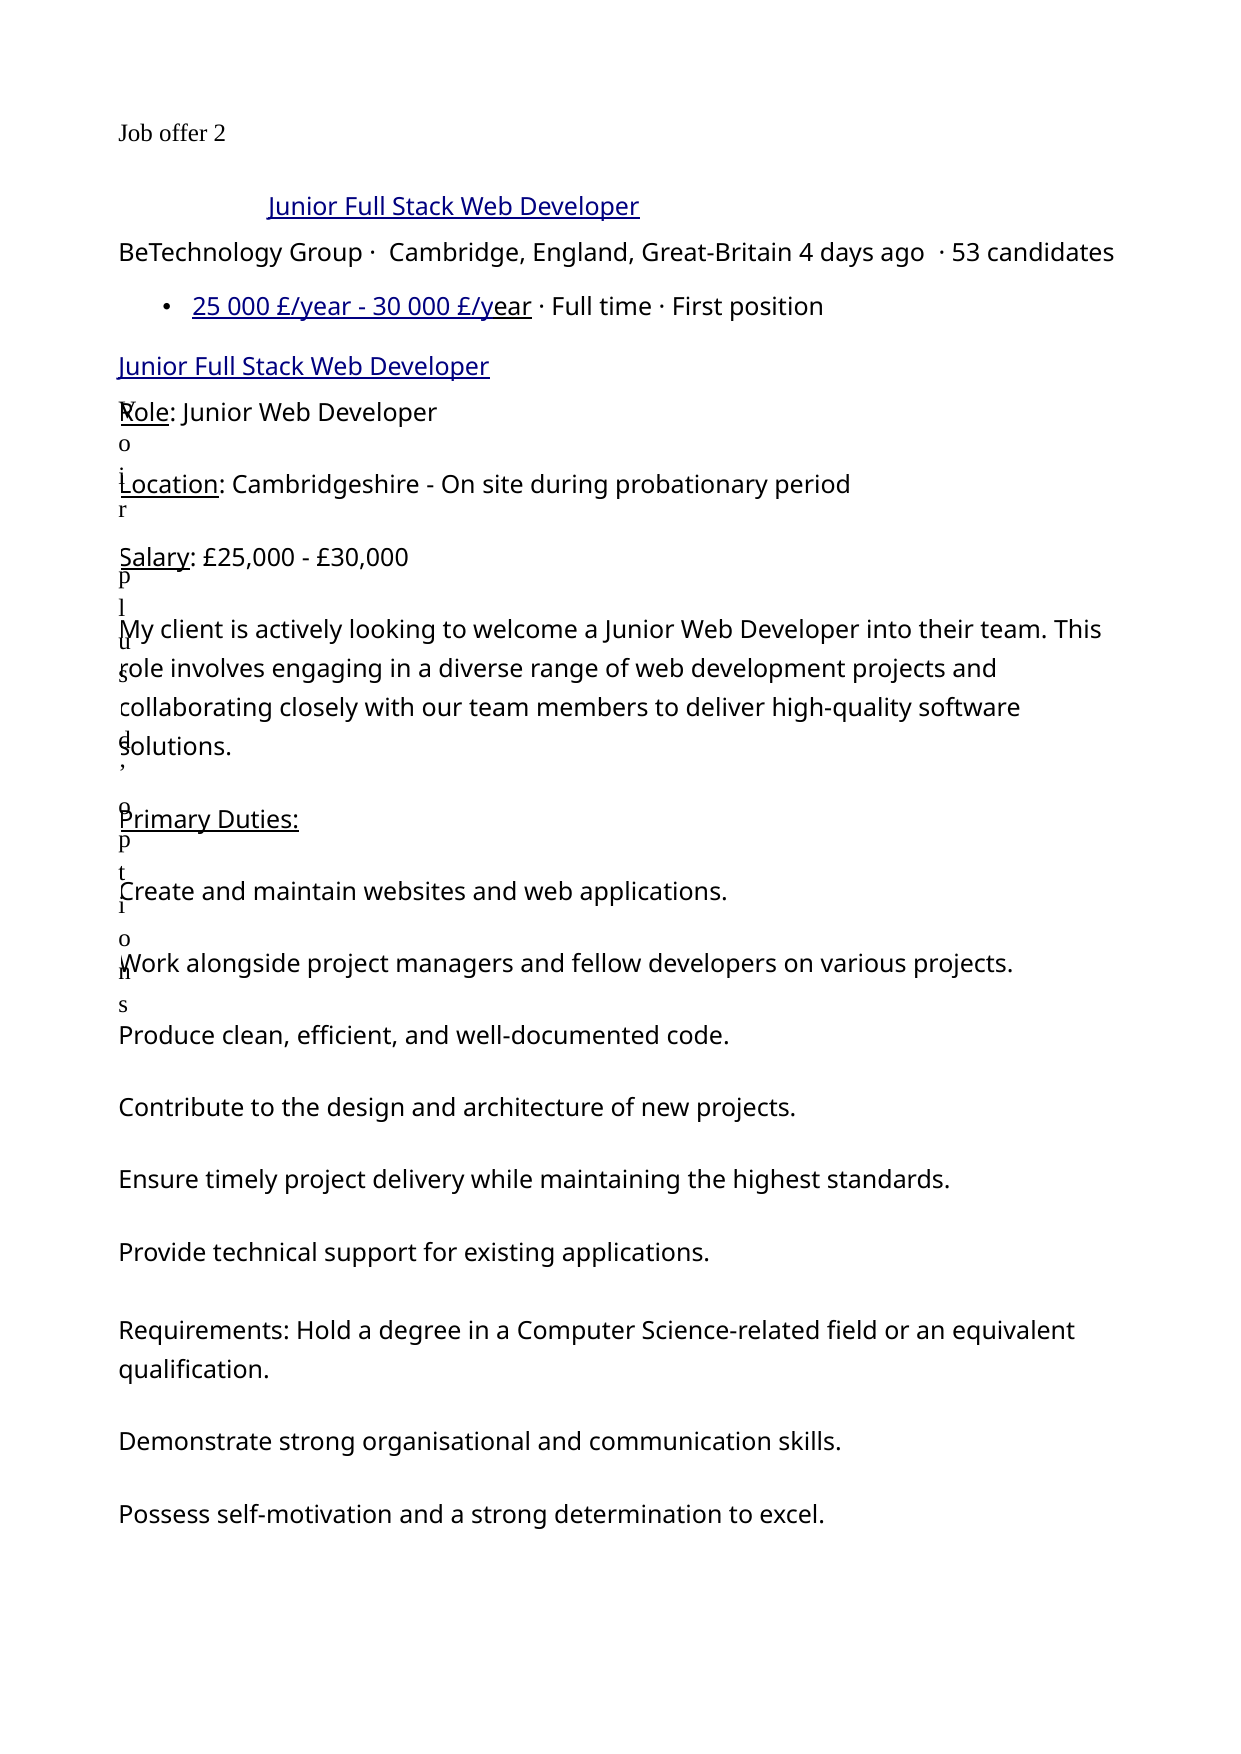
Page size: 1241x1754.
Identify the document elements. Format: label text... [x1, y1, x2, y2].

text Primary Duties: [121, 801, 1122, 835]
text Provide technical support for existing applications. [118, 1234, 1122, 1268]
text My client is actively looking to welcome a Junior Web Developer into their team. This role involves engaging in a diverse range of web development projects and collaborating closely with our team members to deliver high-quality software solutions. [121, 612, 1122, 763]
text Produce clean, efficient, and well-documented code. [118, 1018, 1122, 1052]
list 25 000 £/year - 30 000 £/year · Full time · First position [162, 288, 1122, 322]
text Location: Cambridgeshire - On site during probationary period [121, 467, 1122, 501]
text Demonstrate strong organisational and communication skills. [118, 1424, 1122, 1458]
text Job offer 2 [118, 118, 1122, 147]
subtitle Junior Full Stack Web Developer [118, 348, 1122, 382]
text Requirements: Hold a degree in a Computer Science-related field or an equivalent qualification. [118, 1313, 1122, 1386]
text Possess self-motivation and a strong determination to excel. [118, 1496, 1122, 1530]
text Salary: £25,000 - £30,000 [121, 539, 1122, 573]
text BeTechnology Group · Cambridge, England, Great-Britain 4 days ago · 53 candidates [118, 235, 1122, 269]
text Create and maintain websites and web applications. [121, 873, 1122, 907]
text Ensure timely project delivery while maintaining the highest standards. [118, 1162, 1122, 1196]
text Work alongside project managers and fellow developers on various projects. [121, 946, 1122, 980]
text Role: Junior Web Developer [121, 395, 1122, 429]
text Contribute to the design and architecture of new projects. [118, 1090, 1122, 1124]
subtitle Junior Full Stack Web Developer [268, 188, 1122, 222]
